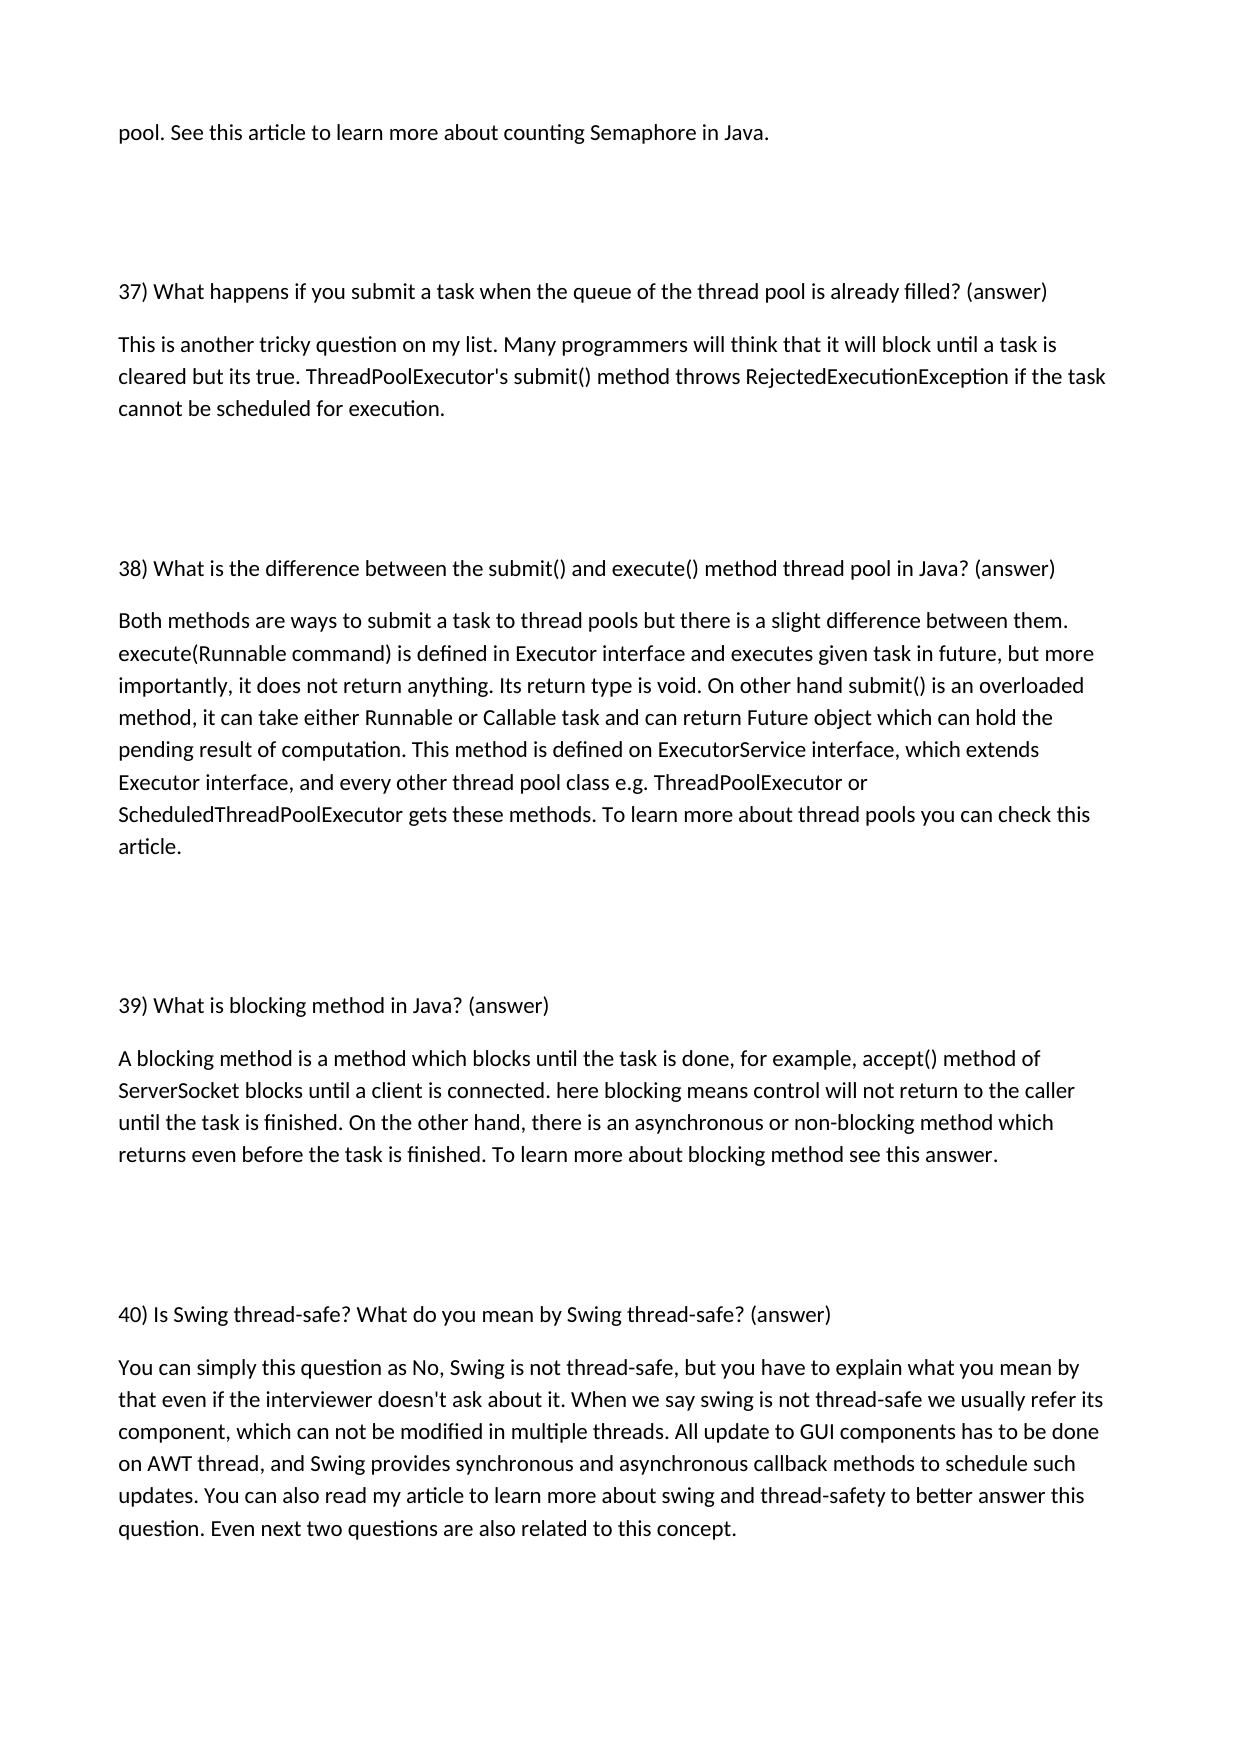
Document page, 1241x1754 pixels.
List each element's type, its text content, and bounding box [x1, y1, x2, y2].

text You can simply this question as No, Swing is not thread-safe, but you have to explain what you mean by that even if the interviewer doesn't ask about it. When we say swing is not thread-safe we usually refer its component, which can not be modified in multiple threads. All update to GUI components has to be done on AWT thread, and Swing provides synchronous and asynchronous callback methods to schedule such updates. You can also read my article to learn more about swing and thread-safety to better answer this question. Even next two questions are also related to this concept. [118, 1353, 1122, 1542]
text 38) What is the difference between the submit() and execute() method thread pool in Java? (answer) [118, 554, 1122, 582]
text 39) What is blocking method in Java? (answer) [118, 991, 1122, 1019]
text pool. See this article to learn more about counting Semaphore in Java. [118, 118, 1122, 146]
text 37) What happens if you submit a task when the queue of the thread pool is already filled? (answer) [118, 277, 1122, 305]
text A blocking method is a method which blocks until the task is done, for example, accept() method of ServerSocket blocks until a client is connected. here blocking means control will not return to the caller until the task is finished. On the other hand, there is an asynchronous or non-blocking method which returns even before the task is finished. To learn more about blocking method see this answer. [118, 1044, 1122, 1169]
text This is another tricky question on my list. Many programmers will think that it will block until a task is cleared but its true. ThreadPoolExecutor's submit() method throws RejectedExecutionException if the task cannot be scheduled for execution. [118, 330, 1122, 423]
text 40) Is Swing thread-safe? What do you mean by Swing thread-safe? (answer) [118, 1300, 1122, 1328]
text Both methods are ways to submit a task to thread pools but there is a slight difference between them. execute(Runnable command) is defined in Executor interface and executes given task in future, but more importantly, it does not return anything. Its return type is void. On other hand submit() is an overloaded method, it can take either Runnable or Callable task and can return Future object which can hold the pending result of computation. This method is defined on ExecutorService interface, which extends Executor interface, and every other thread pool class e.g. ThreadPoolExecutor or ScheduledThreadPoolExecutor gets these methods. To learn more about thread pools you can check this article. [118, 607, 1122, 860]
